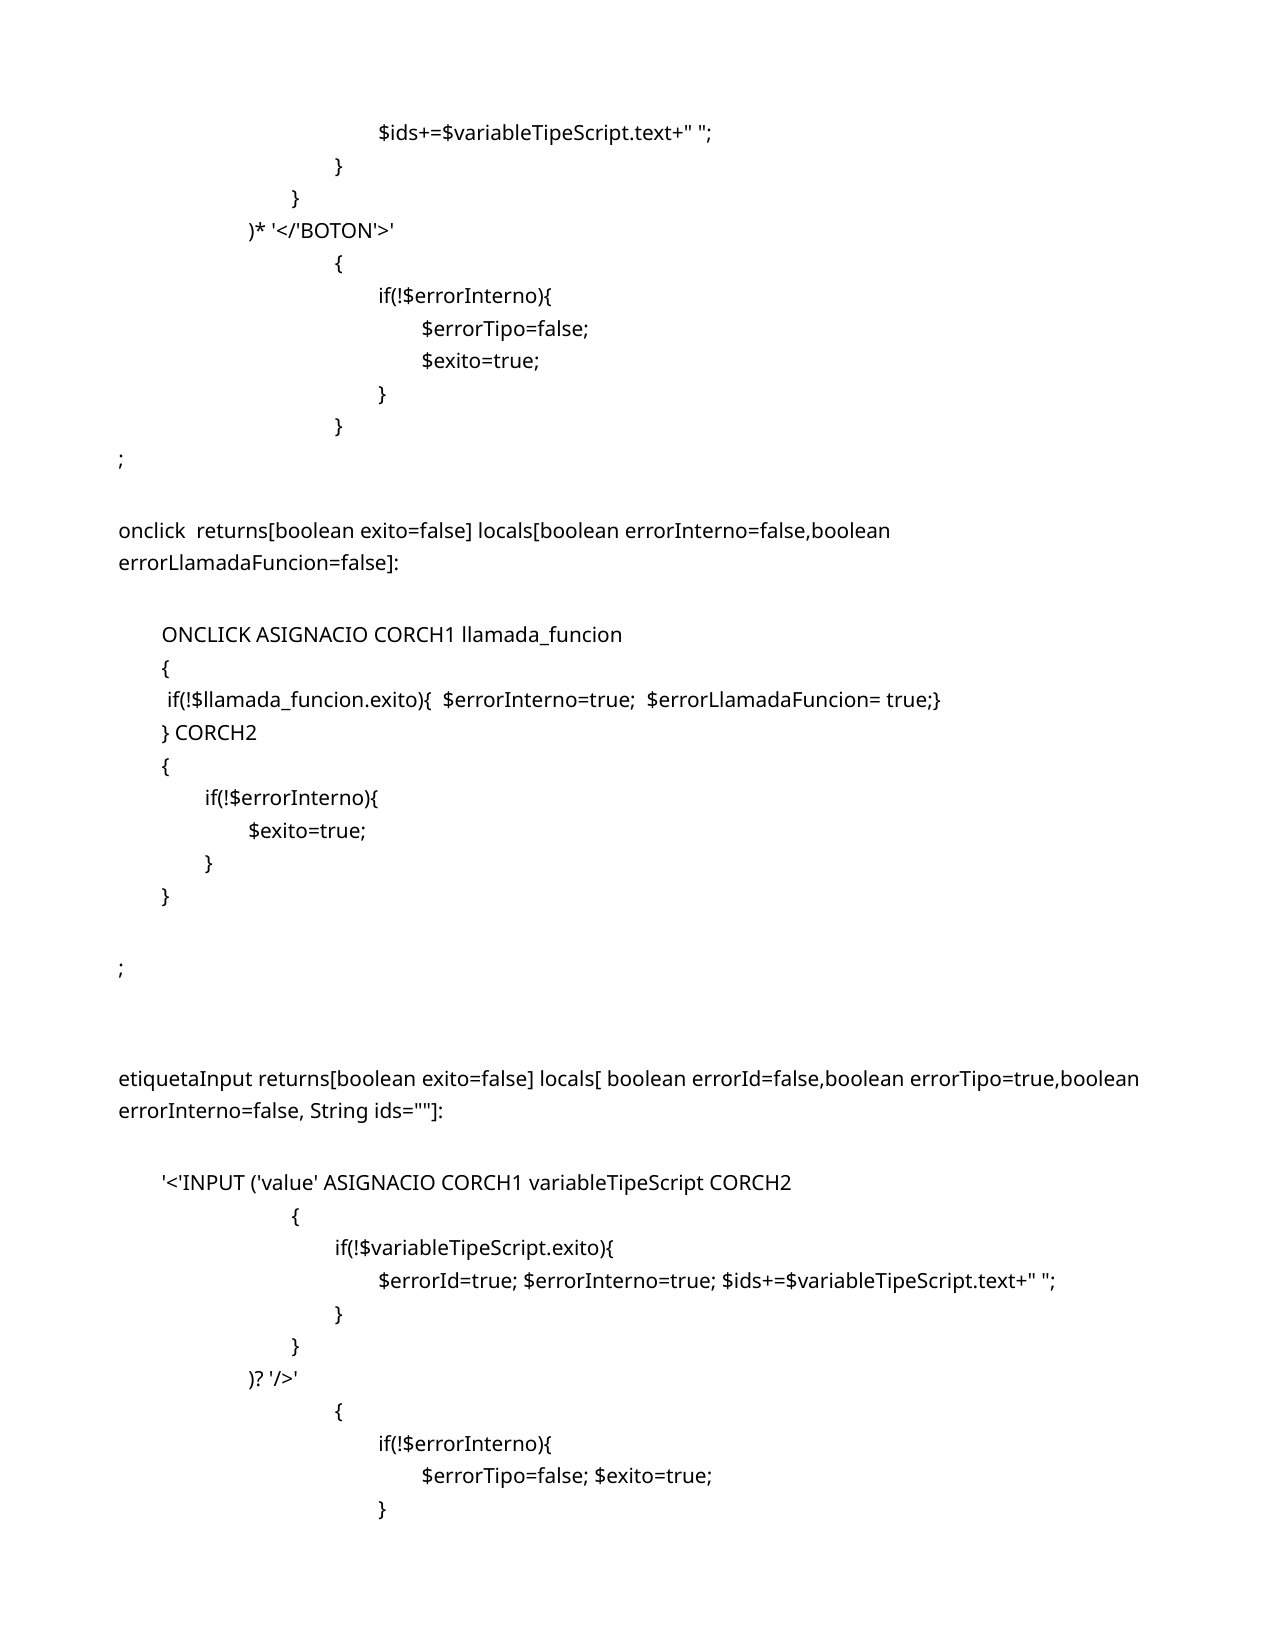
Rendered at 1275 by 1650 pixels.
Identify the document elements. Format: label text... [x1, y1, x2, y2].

text { [118, 248, 1157, 277]
text ; [118, 444, 1157, 473]
text )* '</'BOTON'>' [118, 216, 1157, 244]
text )? '/>' [118, 1364, 1157, 1392]
text '<'INPUT ('value' ASIGNACIO CORCH1 variableTipeScript CORCH2 [118, 1168, 1157, 1197]
text ; [118, 953, 1157, 981]
text } [118, 412, 1157, 440]
text if(!$errorInterno){ [118, 783, 1157, 812]
text } [118, 1331, 1157, 1360]
text $errorId=true; $errorInterno=true; $ids+=$variableTipeScript.text+" "; [118, 1266, 1157, 1294]
text onclick returns[boolean exito=false] locals[boolean errorInterno=false,boolean errorLlamadaFuncion=false]: [118, 516, 1157, 577]
text } CORCH2 [118, 718, 1157, 747]
text } [118, 848, 1157, 877]
text } [118, 1494, 1157, 1523]
text { [118, 1396, 1157, 1425]
text if(!$errorInterno){ [118, 281, 1157, 309]
text } [118, 1299, 1157, 1327]
text if(!$variableTipeScript.exito){ [118, 1233, 1157, 1262]
text { [118, 653, 1157, 681]
text { [118, 1201, 1157, 1229]
text } [118, 379, 1157, 407]
text $errorTipo=false; $exito=true; [118, 1462, 1157, 1490]
text if(!$errorInterno){ [118, 1429, 1157, 1457]
text $ids+=$variableTipeScript.text+" "; [118, 118, 1157, 147]
text } [118, 151, 1157, 179]
text } [118, 183, 1157, 212]
text $exito=true; [118, 346, 1157, 375]
text } [118, 881, 1157, 909]
text etiquetaInput returns[boolean exito=false] locals[ boolean errorId=false,boolean errorTipo=true,boolean errorInterno=false, String ids=""]: [118, 1064, 1157, 1125]
text $exito=true; [118, 816, 1157, 844]
text $errorTipo=false; [118, 314, 1157, 342]
text { [118, 751, 1157, 779]
text if(!$llamada_funcion.exito){ $errorInterno=true; $errorLlamadaFuncion= true;} [118, 686, 1157, 714]
text ONCLICK ASIGNACIO CORCH1 llamada_funcion [118, 620, 1157, 649]
